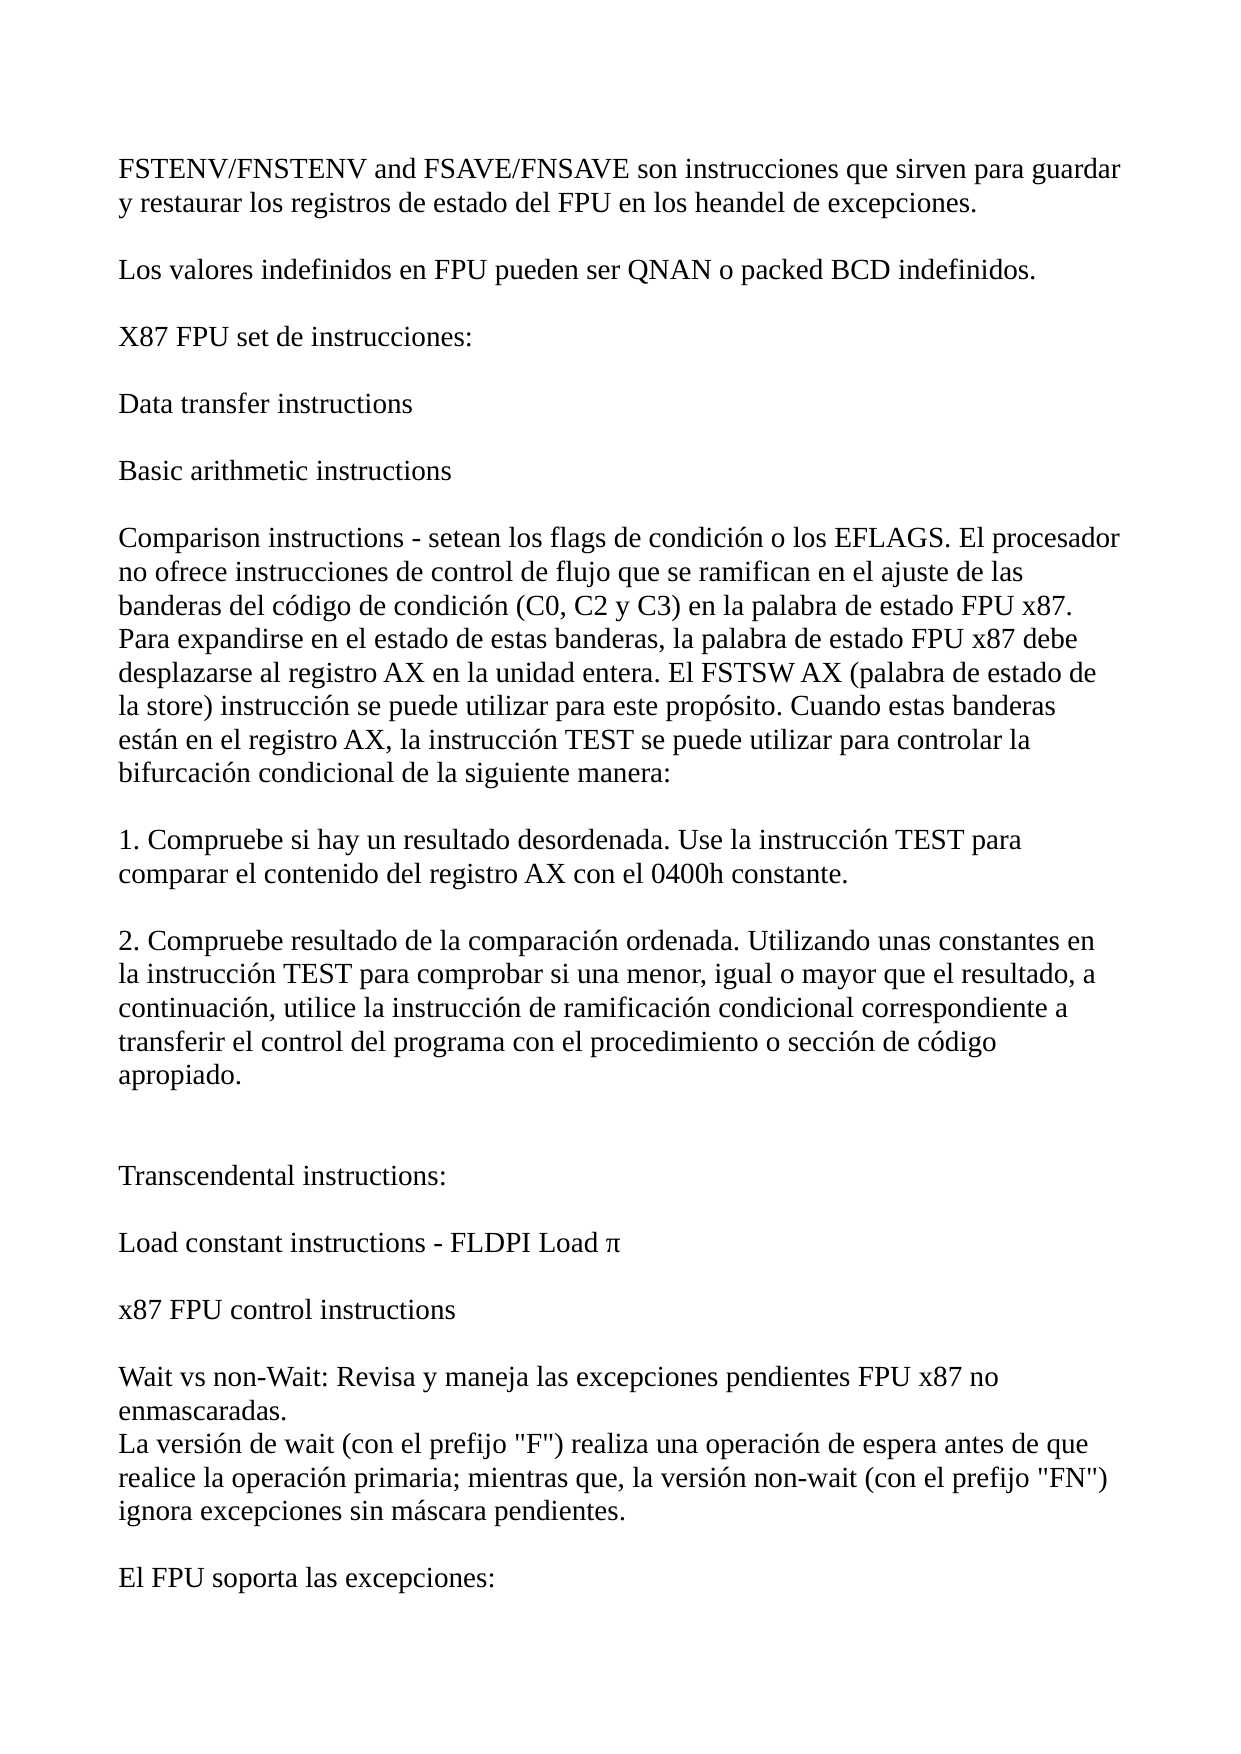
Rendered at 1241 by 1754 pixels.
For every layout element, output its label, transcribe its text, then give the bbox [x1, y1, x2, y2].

text FSTENV/FNSTENV and FSAVE/FNSAVE son instrucciones que sirven para guardar y restaurar los registros de estado del FPU en los heandel de excepciones. [118, 152, 1122, 219]
text Comparison instructions - setean los flags de condición o los EFLAGS. El procesador no ofrece instrucciones de control de flujo que se ramifican en el ajuste de las banderas del código de condición (C0, C2 y C3) en la palabra de estado FPU x87. Para expandirse en el estado de estas banderas, la palabra de estado FPU x87 debe desplazarse al registro AX en la unidad entera. El FSTSW AX (palabra de estado de la store) instrucción se puede utilizar para este propósito. Cuando estas banderas están en el registro AX, la instrucción TEST se puede utilizar para controlar la bifurcación condicional de la siguiente manera: [118, 521, 1122, 789]
text Wait vs non-Wait: Revisa y maneja las excepciones pendientes FPU x87 no enmascaradas. [118, 1359, 1122, 1426]
text Data transfer instructions [118, 386, 1122, 420]
text 2. Compruebe resultado de la comparación ordenada. Utilizando unas constantes en la instrucción TEST para comprobar si una menor, igual o mayor que el resultado, a continuación, utilice la instrucción de ramificación condicional correspondiente a transferir el control del programa con el procedimiento o sección de código apropiado. [118, 923, 1122, 1091]
text El FPU soporta las excepciones: [118, 1560, 1122, 1594]
text Los valores indefinidos en FPU pueden ser QNAN o packed BCD indefinidos. [118, 252, 1122, 286]
text Load constant instructions - FLDPI Load π [118, 1225, 1122, 1258]
text La versión de wait (con el prefijo "F") realiza una operación de espera antes de que realice la operación primaria; mientras que, la versión non-wait (con el prefijo "FN") ignora excepciones sin máscara pendientes. [118, 1426, 1122, 1527]
text x87 FPU control instructions [118, 1292, 1122, 1326]
text X87 FPU set de instrucciones: [118, 319, 1122, 353]
text Transcendental instructions: [118, 1158, 1122, 1191]
text Basic arithmetic instructions [118, 453, 1122, 487]
text 1. Compruebe si hay un resultado desordenada. Use la instrucción TEST para comparar el contenido del registro AX con el 0400h constante. [118, 822, 1122, 889]
